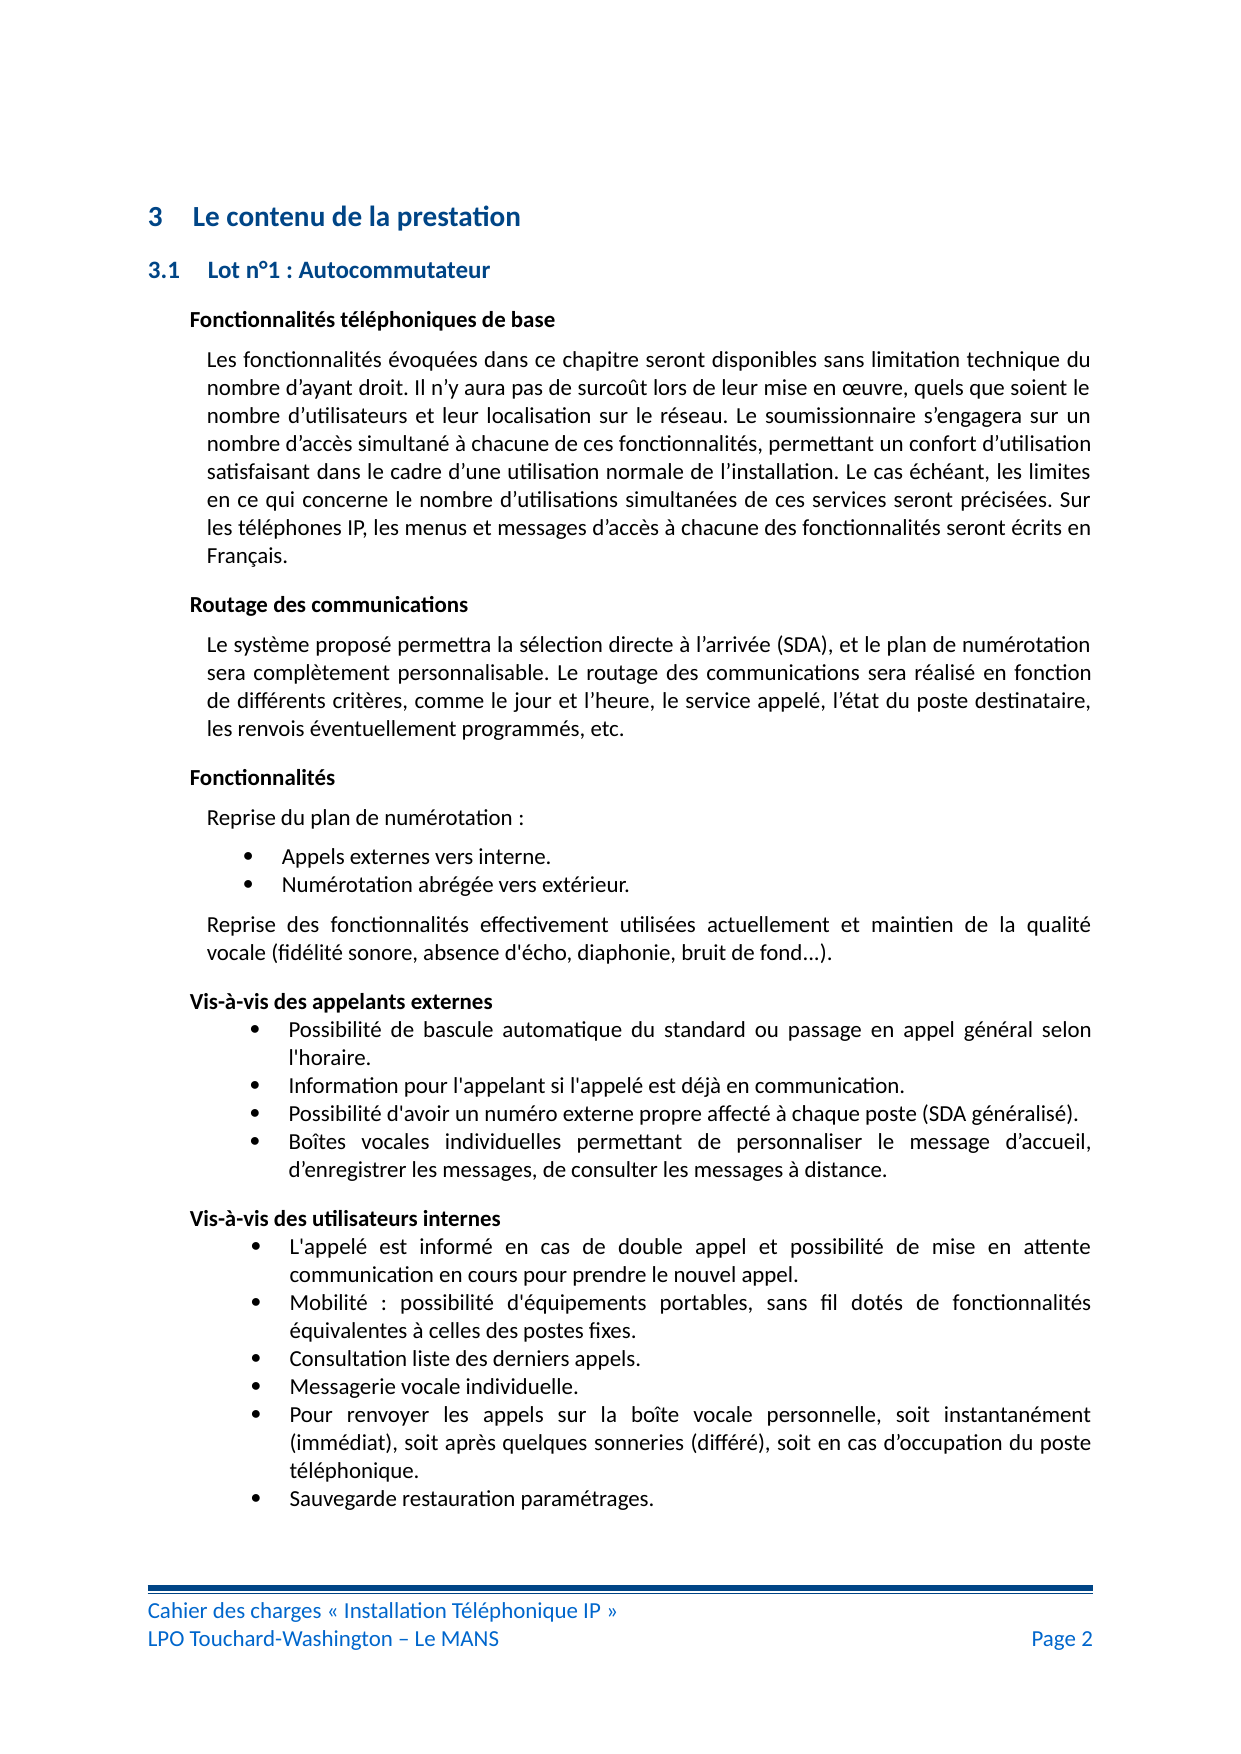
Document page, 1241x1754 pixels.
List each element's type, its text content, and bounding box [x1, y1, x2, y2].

subtitle Fonctionnalités téléphoniques de base [189, 305, 1093, 333]
list Numérotation abrégée vers extérieur. [244, 871, 1093, 898]
list Boîtes vocales individuelles permettant de personnaliser le message d’accueil, d’enregistrer les messages, de consulter les messages à distance. [251, 1127, 1093, 1183]
list Information pour l'appelant si l'appelé est déjà en communication. [251, 1071, 1093, 1099]
text Le système proposé permettra la sélection directe à l’arrivée (SDA), et le plan de numérotation sera complètement personnalisable. Le routage des communications sera réalisé en fonction de différents critères, comme le jour et l’heure, le service appelé, l’état du poste destinataire, les renvois éventuellement programmés, etc. [207, 630, 1093, 742]
subtitle Vis-à-vis des utilisateurs internes [189, 1204, 1093, 1232]
text Les fonctionnalités évoquées dans ce chapitre seront disponibles sans limitation technique du nombre d’ayant droit. Il n’y aura pas de surcoût lors de leur mise en œuvre, quels que soient le nombre d’utilisateurs et leur localisation sur le réseau. Le soumissionnaire s’engagera sur un nombre d’accès simultané à chacune de ces fonctionnalités, permettant un confort d’utilisation satisfaisant dans le cadre d’une utilisation normale de l’installation. Le cas échéant, les limites en ce qui concerne le nombre d’utilisations simultanées de ces services seront précisées. Sur les téléphones IP, les menus et messages d’accès à chacune des fonctionnalités seront écrits en Français. [207, 345, 1093, 569]
list Mobilité : possibilité d'équipements portables, sans fil dotés de fonctionnalités équivalentes à celles des postes fixes. [252, 1288, 1093, 1344]
text Reprise des fonctionnalités effectivement utilisées actuellement et maintien de la qualité vocale (fidélité sonore, absence d'écho, diaphonie, bruit de fond...). [207, 910, 1093, 966]
list Possibilité de bascule automatique du standard ou passage en appel général selon l'horaire. [251, 1015, 1093, 1071]
subtitle Routage des communications [189, 590, 1093, 618]
text Reprise du plan de numérotation : [207, 803, 1093, 831]
list Messagerie vocale individuelle. [252, 1372, 1093, 1400]
subtitle Lot n°1 : Autocommutateur [148, 254, 1093, 284]
list Pour renvoyer les appels sur la boîte vocale personnelle, soit instantanément (immédiat), soit après quelques sonneries (différé), soit en cas d’occupation du poste téléphonique. [252, 1400, 1093, 1484]
subtitle Le contenu de la prestation [148, 198, 1093, 233]
list Sauvegarde restauration paramétrages. [252, 1484, 1093, 1512]
subtitle Fonctionnalités [189, 763, 1093, 791]
list Appels externes vers interne. [244, 842, 1093, 871]
list L'appelé est informé en cas de double appel et possibilité de mise en attente communication en cours pour prendre le nouvel appel. [252, 1232, 1093, 1288]
subtitle Vis-à-vis des appelants externes [189, 987, 1093, 1015]
list Consultation liste des derniers appels. [252, 1344, 1093, 1372]
list Possibilité d'avoir un numéro externe propre affecté à chaque poste (SDA généralisé). [251, 1099, 1093, 1127]
